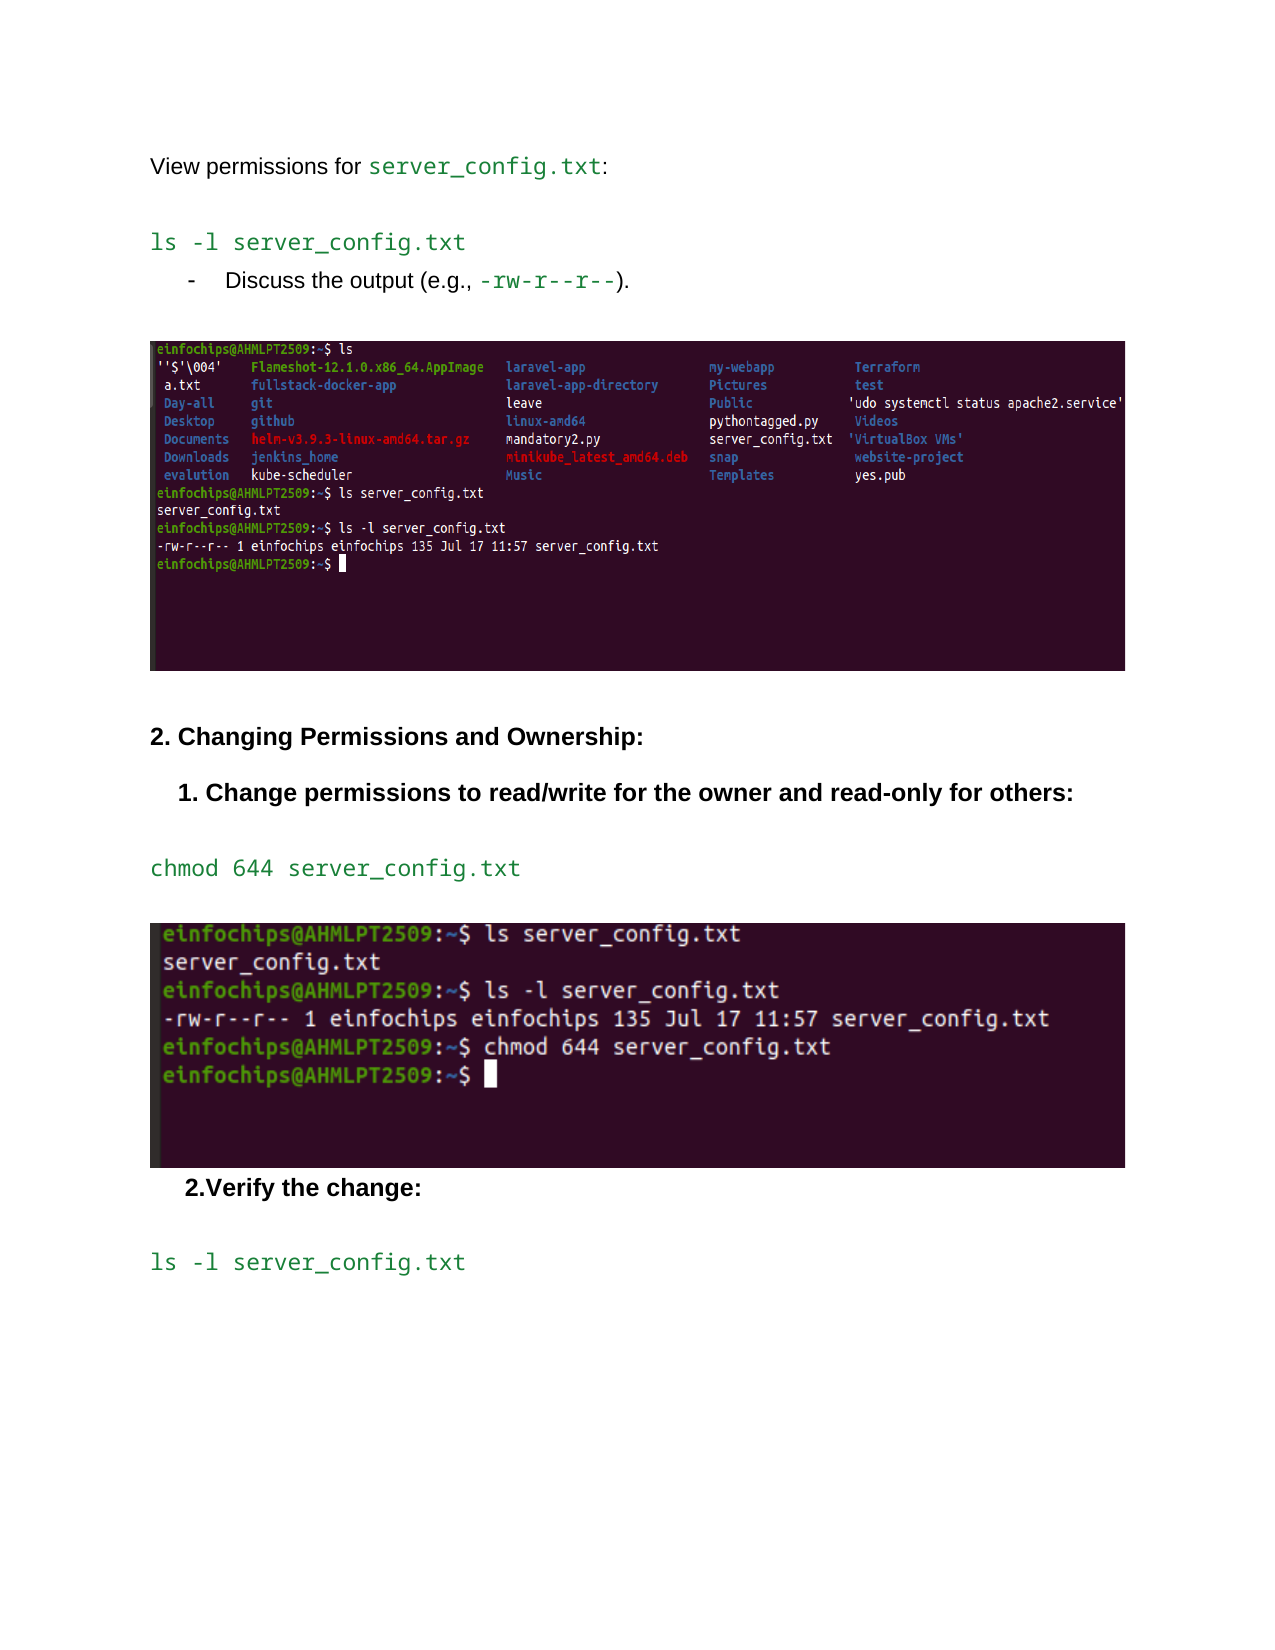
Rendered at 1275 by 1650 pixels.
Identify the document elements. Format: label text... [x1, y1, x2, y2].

list Discuss the output (e.g., -rw-r--r--). [187, 262, 1125, 296]
text View permissions for server_config.txt: ls -l server_config.txt [150, 150, 1125, 257]
text 1. Change permissions to read/write for the owner and read-only for others: chmod 644 server_config.txt [150, 778, 1125, 883]
text 2.Verify the change: ls -l server_config.txt [150, 1173, 1125, 1278]
text 2. Changing Permissions and Ownership: [150, 722, 1125, 751]
